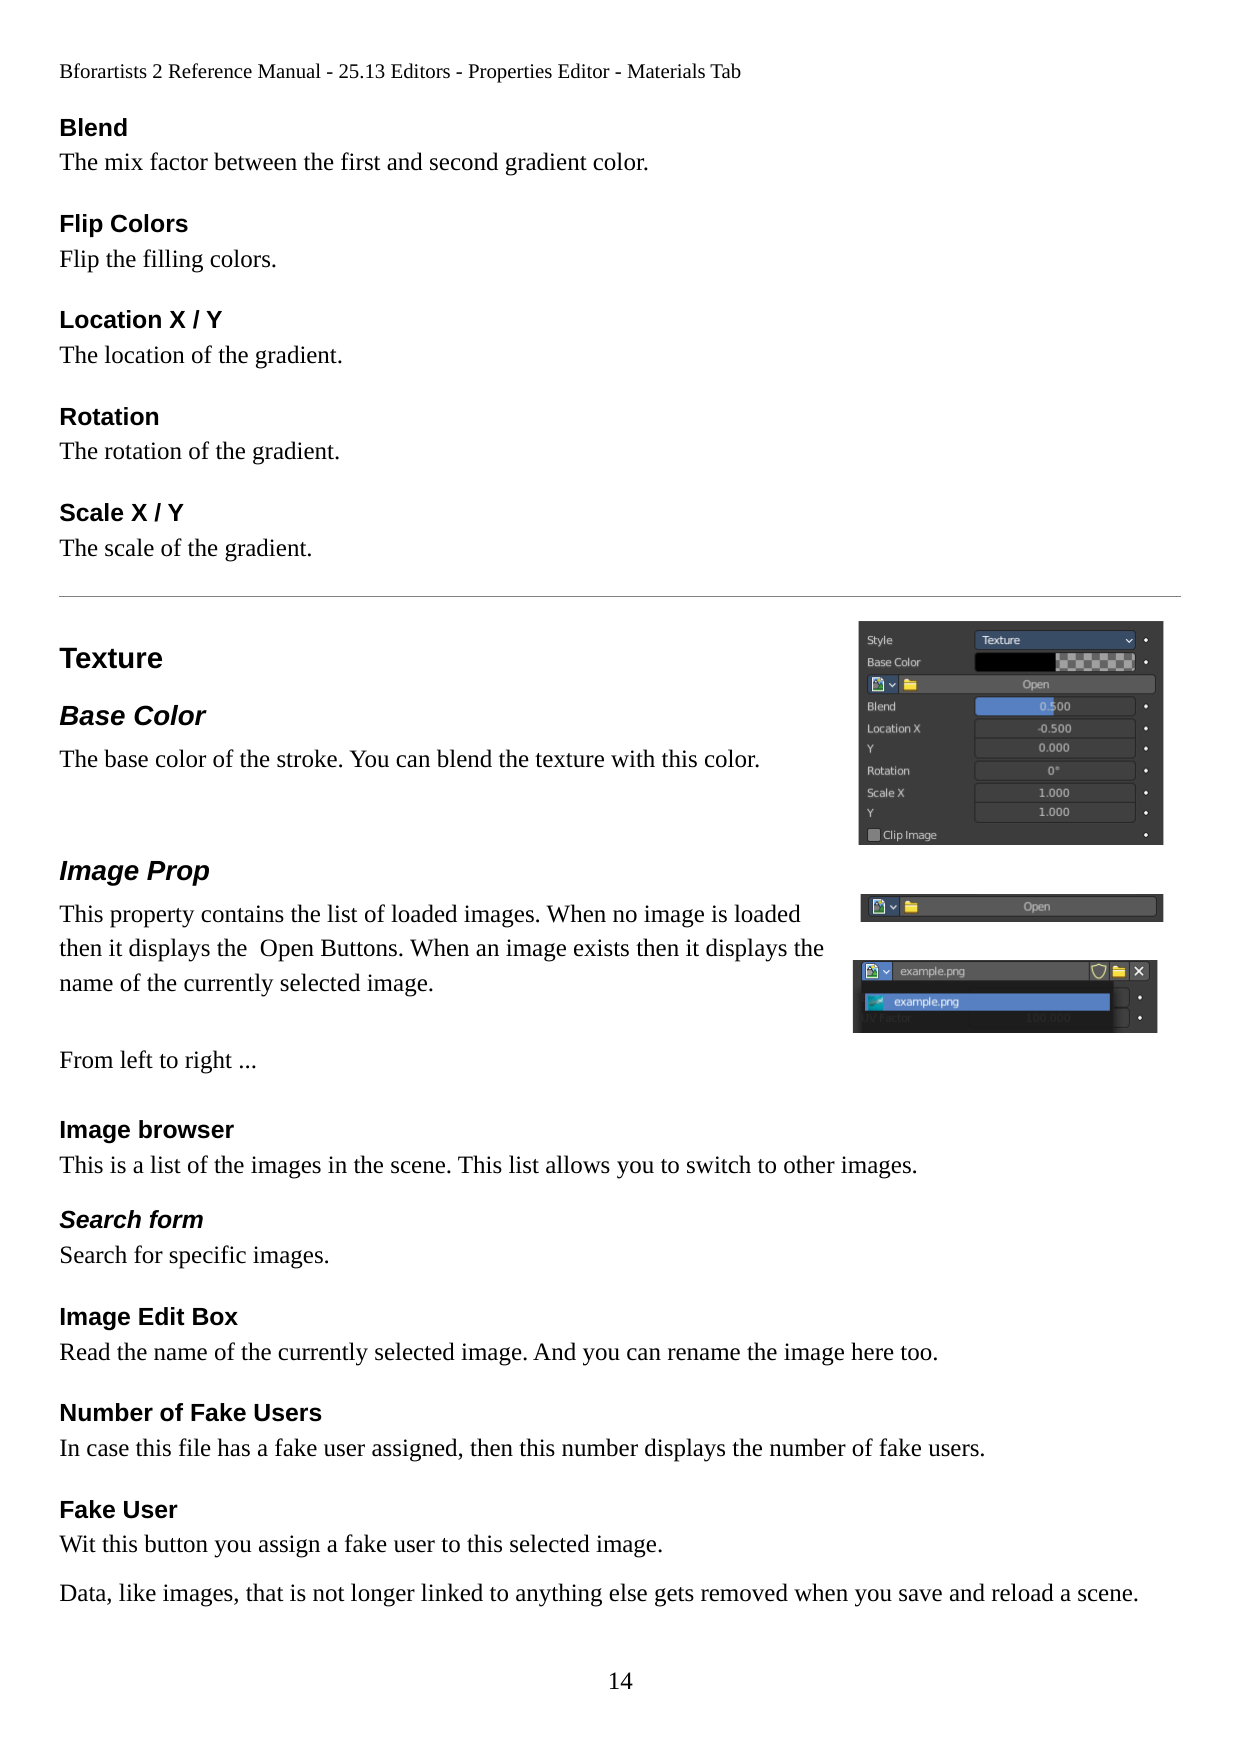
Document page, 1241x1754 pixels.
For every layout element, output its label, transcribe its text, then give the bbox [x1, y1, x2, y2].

subtitle Location X / Y [59, 305, 1181, 334]
text The scale of the gradient. [59, 533, 1181, 562]
subtitle [1164, 641, 1181, 674]
subtitle Search form [59, 1206, 1181, 1234]
subtitle Image browser [59, 1116, 1181, 1144]
text This property contains the list of loaded images. When no image is loaded then it displays the Open Buttons. When an image exists then it displays the name of the currently selected image. [59, 899, 1181, 996]
subtitle Flip Colors [59, 209, 1181, 237]
subtitle Texture [59, 641, 858, 674]
subtitle Image Prop [59, 854, 1181, 886]
text Data, like images, that is not longer linked to anything else gets removed when you save and reload a scene. [59, 1578, 1181, 1607]
text The mix factor between the first and second gradient color. [59, 147, 1181, 176]
text This is a list of the images in the scene. This list allows you to switch to other images. [59, 1150, 1181, 1179]
subtitle Image Edit Box [59, 1302, 1181, 1331]
text Wit this button you assign a fake user to this selected image. [59, 1529, 1181, 1558]
subtitle Base Color [59, 699, 858, 731]
text The base color of the stroke. You can blend the texture with this color. [59, 744, 858, 772]
text The location of the gradient. [59, 340, 1181, 369]
picture [858, 621, 1164, 845]
subtitle Blend [59, 113, 1181, 141]
picture [852, 960, 1158, 1033]
text In case this file has a fake user assigned, then this number displays the number of fake users. [59, 1433, 1181, 1462]
subtitle [1164, 699, 1181, 731]
subtitle Fake User [59, 1495, 1181, 1523]
text The rotation of the gradient. [59, 436, 1181, 465]
picture [860, 894, 1164, 922]
text Read the name of the currently selected image. And you can rename the image here too. [59, 1337, 1181, 1366]
subtitle Scale X / Y [59, 498, 1181, 527]
subtitle Number of Fake Users [59, 1398, 1181, 1427]
subtitle Rotation [59, 402, 1181, 430]
text From left to right ... [59, 1046, 1181, 1074]
text Search for specific images. [59, 1240, 1181, 1269]
text Flip the filling colors. [59, 244, 1181, 272]
